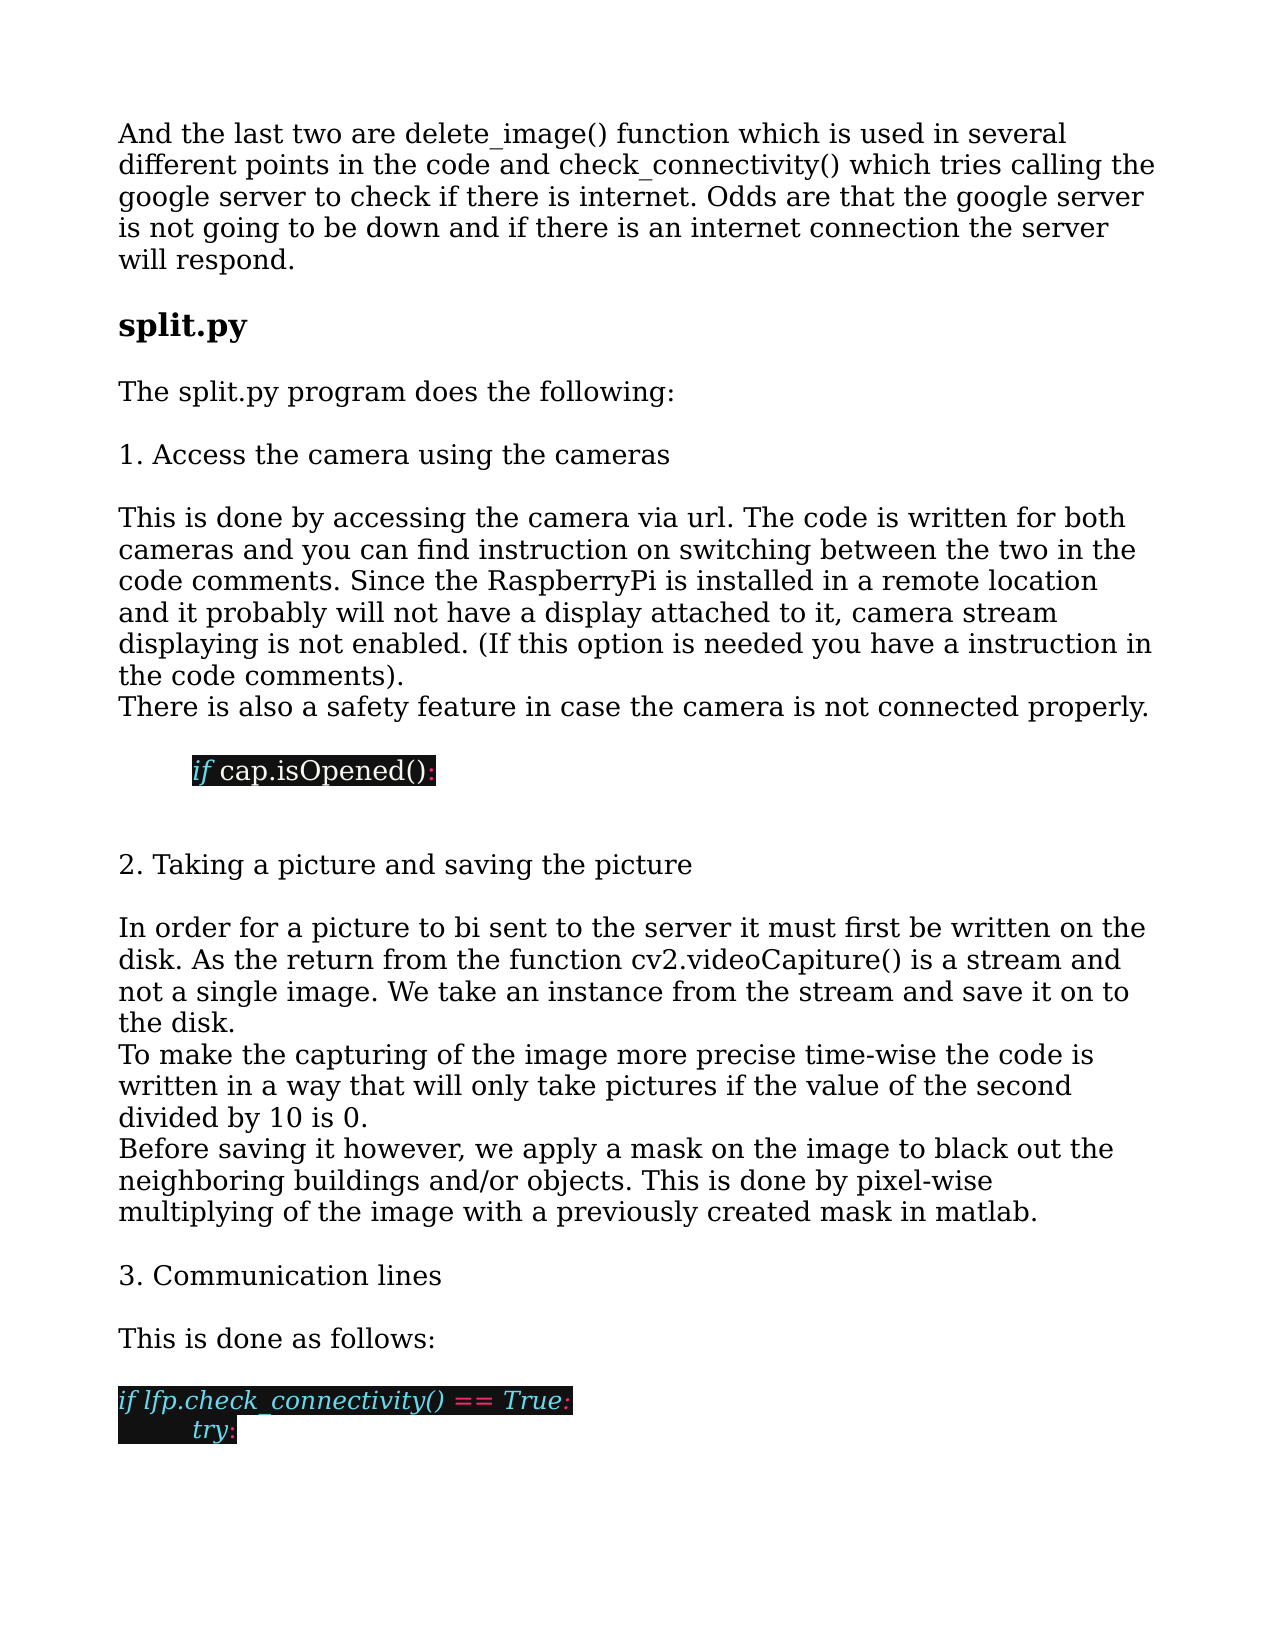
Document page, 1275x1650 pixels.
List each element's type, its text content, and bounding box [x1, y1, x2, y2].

text In order for a picture to bi sent to the server it must first be written on the disk. As the return from the function cv2.videoCapiture() is a stream and not a single image. We take an instance from the stream and save it on to the disk. [118, 913, 1157, 1039]
text To make the capturing of the image more precise time-wise the code is written in a way that will only take pictures if the value of the second divided by 10 is 0. [118, 1039, 1157, 1134]
text This is done as follows: [118, 1323, 1157, 1354]
text There is also a safety feature in case the camera is not connected properly. [118, 692, 1157, 723]
text And the last two are delete_image() function which is used in several different points in the code and check_connectivity() which tries calling the google server to check if there is internet. Odds are that the google server is not going to be down and if there is an internet connection the server will respond. [118, 118, 1157, 276]
text try: [118, 1415, 1157, 1444]
text Before saving it however, we apply a mask on the image to black out the neighboring buildings and/or objects. This is done by pixel-wise multiplying of the image with a previously created mask in matlab. [118, 1134, 1157, 1228]
text This is done by accessing the camera via url. The code is written for both cameras and you can find instruction on switching between the two in the code comments. Since the RaspberryPi is installed in a remote location and it probably will not have a display attached to it, camera stream displaying is not enabled. (If this option is needed you have a instruction in the code comments). [118, 502, 1157, 692]
text 1. Access the camera using the cameras [118, 439, 1157, 471]
text if cap.isOpened(): [118, 755, 1157, 786]
text 3. Communication lines [118, 1260, 1157, 1291]
text The split.py program does the following: [118, 376, 1157, 408]
text split.py [118, 307, 1157, 344]
text 2. Taking a picture and saving the picture [118, 849, 1157, 881]
text if lfp.check_connectivity() == True: [118, 1386, 1157, 1415]
